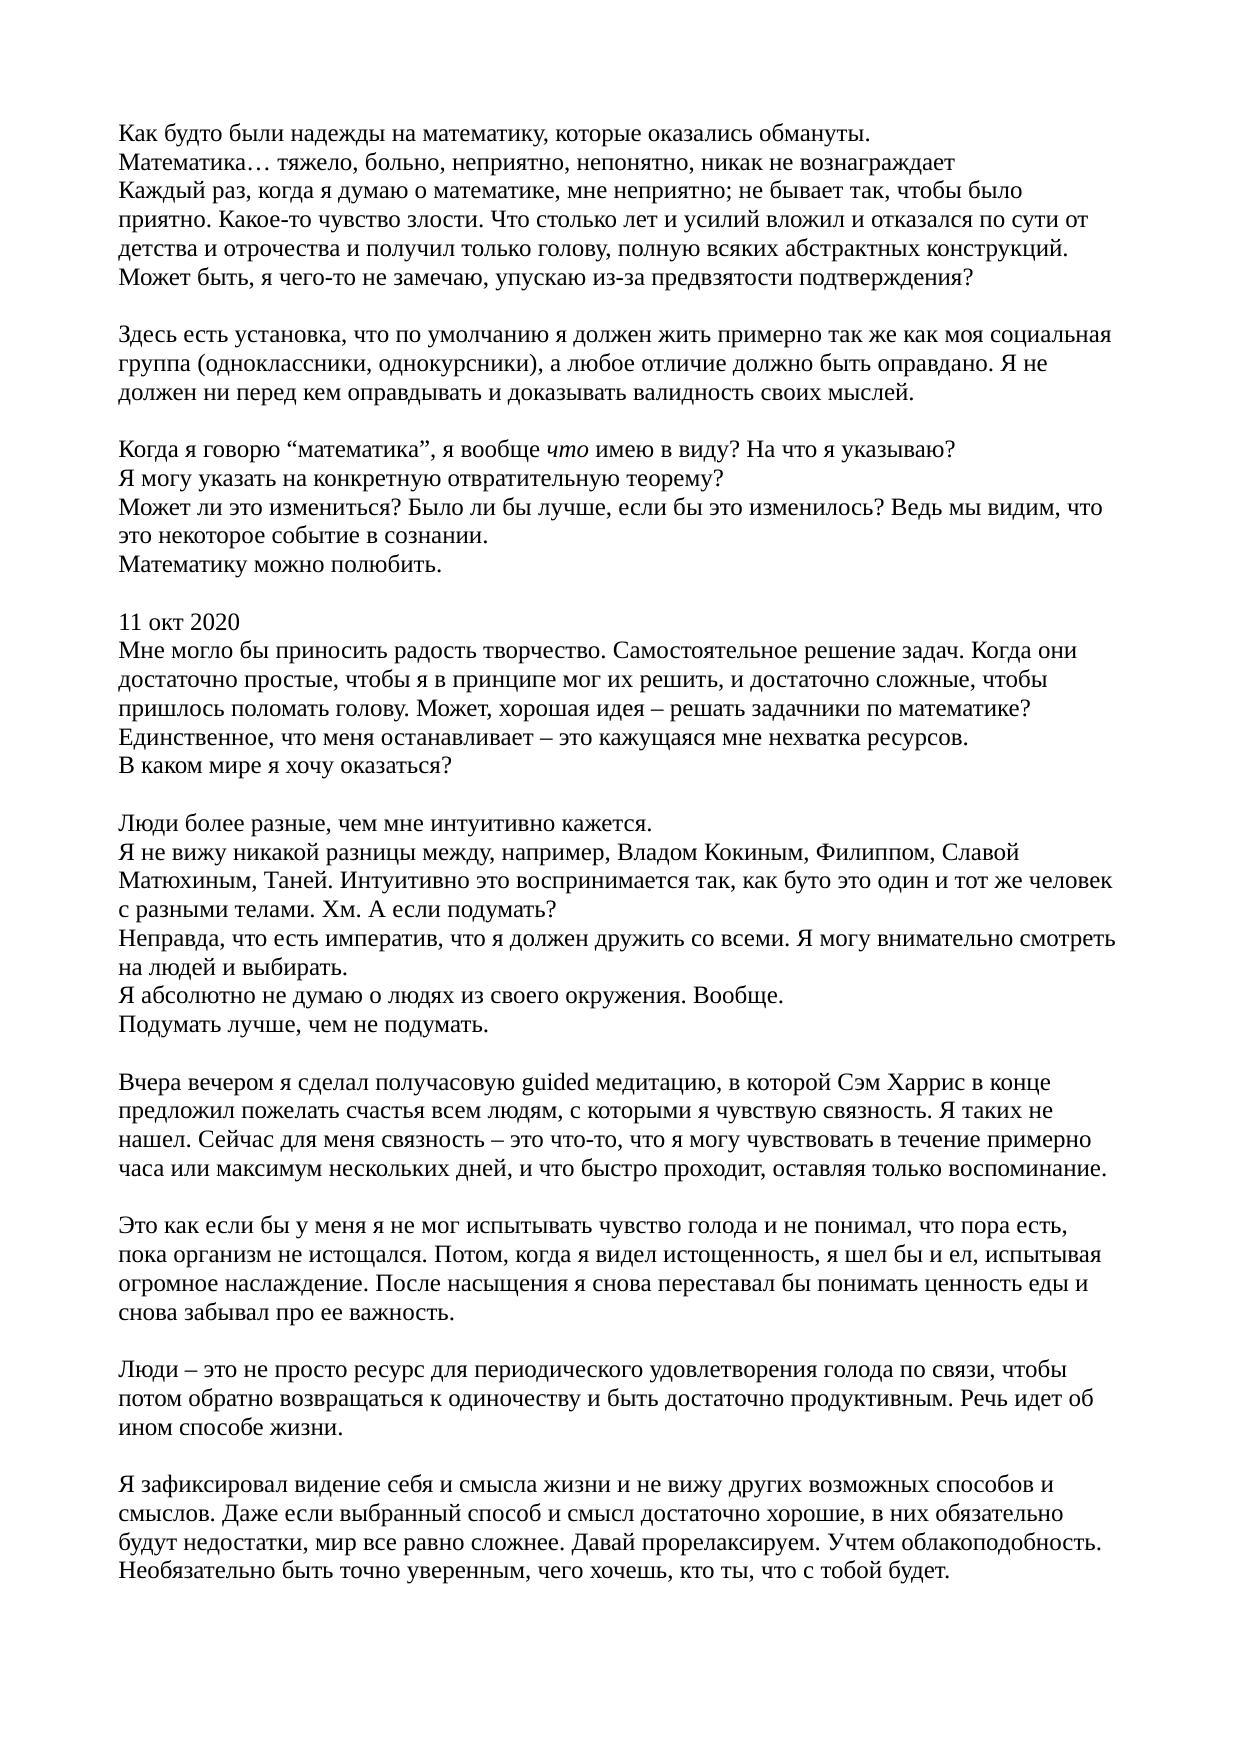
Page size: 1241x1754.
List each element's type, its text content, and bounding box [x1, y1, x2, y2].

text Может ли это измениться? Было ли бы лучше, если бы это изменилось? Ведь мы видим, что это некоторое событие в сознании. [118, 492, 1122, 549]
text Мне могло бы приносить радость творчество. Самостоятельное решение задач. Когда они достаточно простые, чтобы я в принципе мог их решить, и достаточно сложные, чтобы пришлось поломать голову. Может, хорошая идея – решать задачники по математике? Единственное, что меня останавливает – это кажущаяся мне нехватка ресурсов. [118, 636, 1122, 751]
text Как будто были надежды на математику, которые оказались обмануты. [118, 118, 1122, 147]
text 11 окт 2020 [118, 607, 1122, 636]
text Люди более разные, чем мне интуитивно кажется. [118, 808, 1122, 837]
text Люди – это не просто ресурс для периодического удовлетворения голода по связи, чтобы потом обратно возвращаться к одиночеству и быть достаточно продуктивным. Речь идет об ином способе жизни. [118, 1354, 1122, 1441]
text Вчера вечером я сделал получасовую guided медитацию, в которой Сэм Харрис в конце предложил пожелать счастья всем людям, с которыми я чувствую связность. Я таких не нашел. Сейчас для меня связность – это что-то, что я могу чувствовать в течение примерно часа или максимум нескольких дней, и что быстро проходит, оставляя только воспоминание. [118, 1067, 1122, 1182]
text Каждый раз, когда я думаю о математике, мне неприятно; не бывает так, чтобы было приятно. Какое-то чувство злости. Что столько лет и усилий вложил и отказался по сути от детства и отрочества и получил только голову, полную всяких абстрактных конструкций. [118, 176, 1122, 262]
text Подумать лучше, чем не подумать. [118, 1009, 1122, 1038]
text Может быть, я чего-то не замечаю, упускаю из-за предвзятости подтверждения? [118, 262, 1122, 291]
text Я не вижу никакой разницы между, например, Владом Кокиным, Филиппом, Славой Матюхиным, Таней. Интуитивно это воспринимается так, как буто это один и тот же человек с разными телами. Хм. А если подумать? [118, 837, 1122, 923]
text Здесь есть установка, что по умолчанию я должен жить примерно так же как моя социальная группа (одноклассники, однокурсники), а любое отличие должно быть оправдано. Я не должен ни перед кем оправдывать и доказывать валидность своих мыслей. [118, 319, 1122, 406]
text Математика… тяжело, больно, неприятно, непонятно, никак не вознаграждает [118, 147, 1122, 176]
text Это как если бы у меня я не мог испытывать чувство голода и не понимал, что пора есть, пока организм не истощался. Потом, когда я видел истощенность, я шел бы и ел, испытывая огромное наслаждение. После насыщения я снова переставал бы понимать ценность еды и снова забывал про ее важность. [118, 1211, 1122, 1326]
text В каком мире я хочу оказаться? [118, 751, 1122, 779]
text Я абсолютно не думаю о людях из своего окружения. Вообще. [118, 981, 1122, 1009]
text Я могу указать на конкретную отвратительную теорему? [118, 463, 1122, 492]
text Неправда, что есть императив, что я должен дружить со всеми. Я могу внимательно смотреть на людей и выбирать. [118, 923, 1122, 981]
text Когда я говорю “математика”, я вообще что имею в виду? На что я указываю? [118, 434, 1122, 463]
text Математику можно полюбить. [118, 549, 1122, 578]
text Я зафиксировал видение себя и смысла жизни и не вижу других возможных способов и смыслов. Даже если выбранный способ и смысл достаточно хорошие, в них обязательно будут недостатки, мир все равно сложнее. Давай прорелаксируем. Учтем облакоподобность. Необязательно быть точно уверенным, чего хочешь, кто ты, что с тобой будет. [118, 1469, 1122, 1584]
